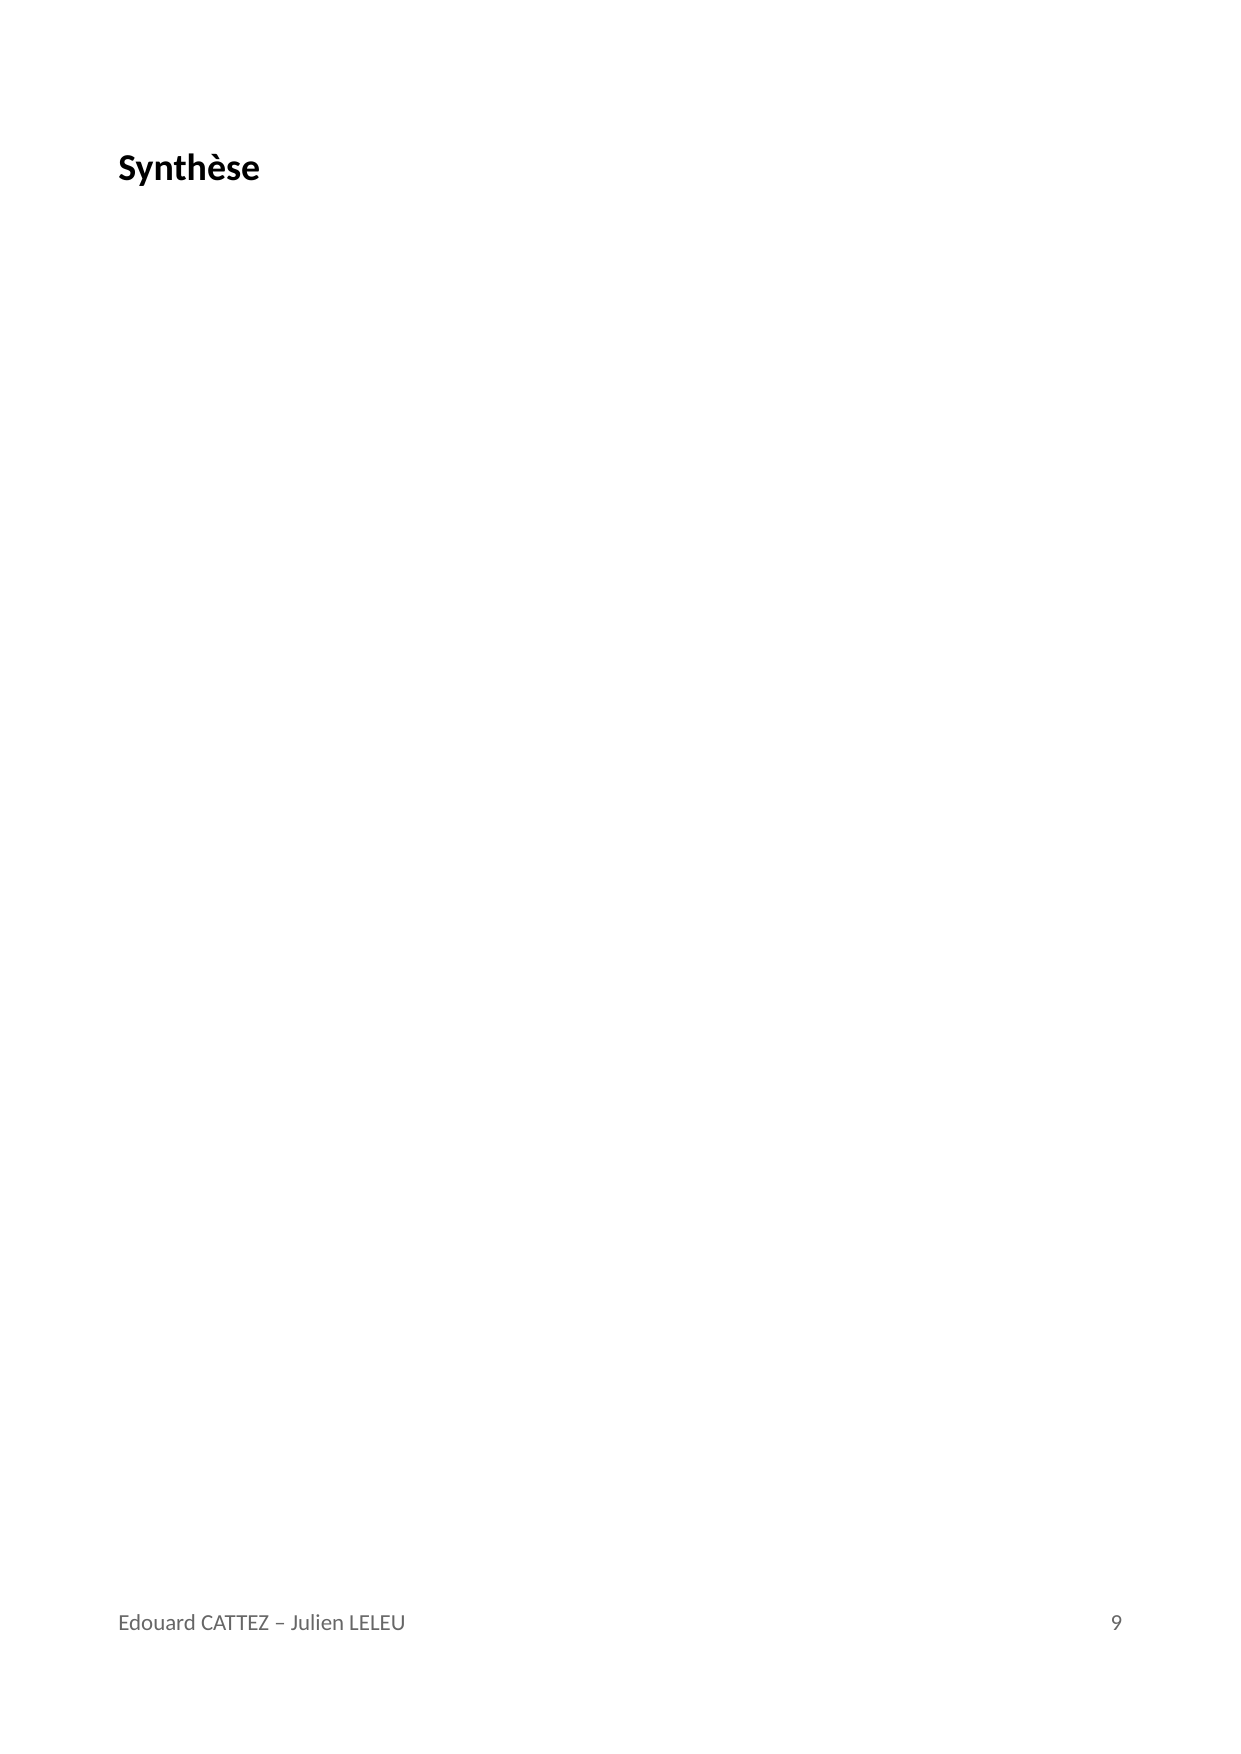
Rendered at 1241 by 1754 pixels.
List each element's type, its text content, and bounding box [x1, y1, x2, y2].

subtitle Synthèse [118, 143, 1122, 189]
